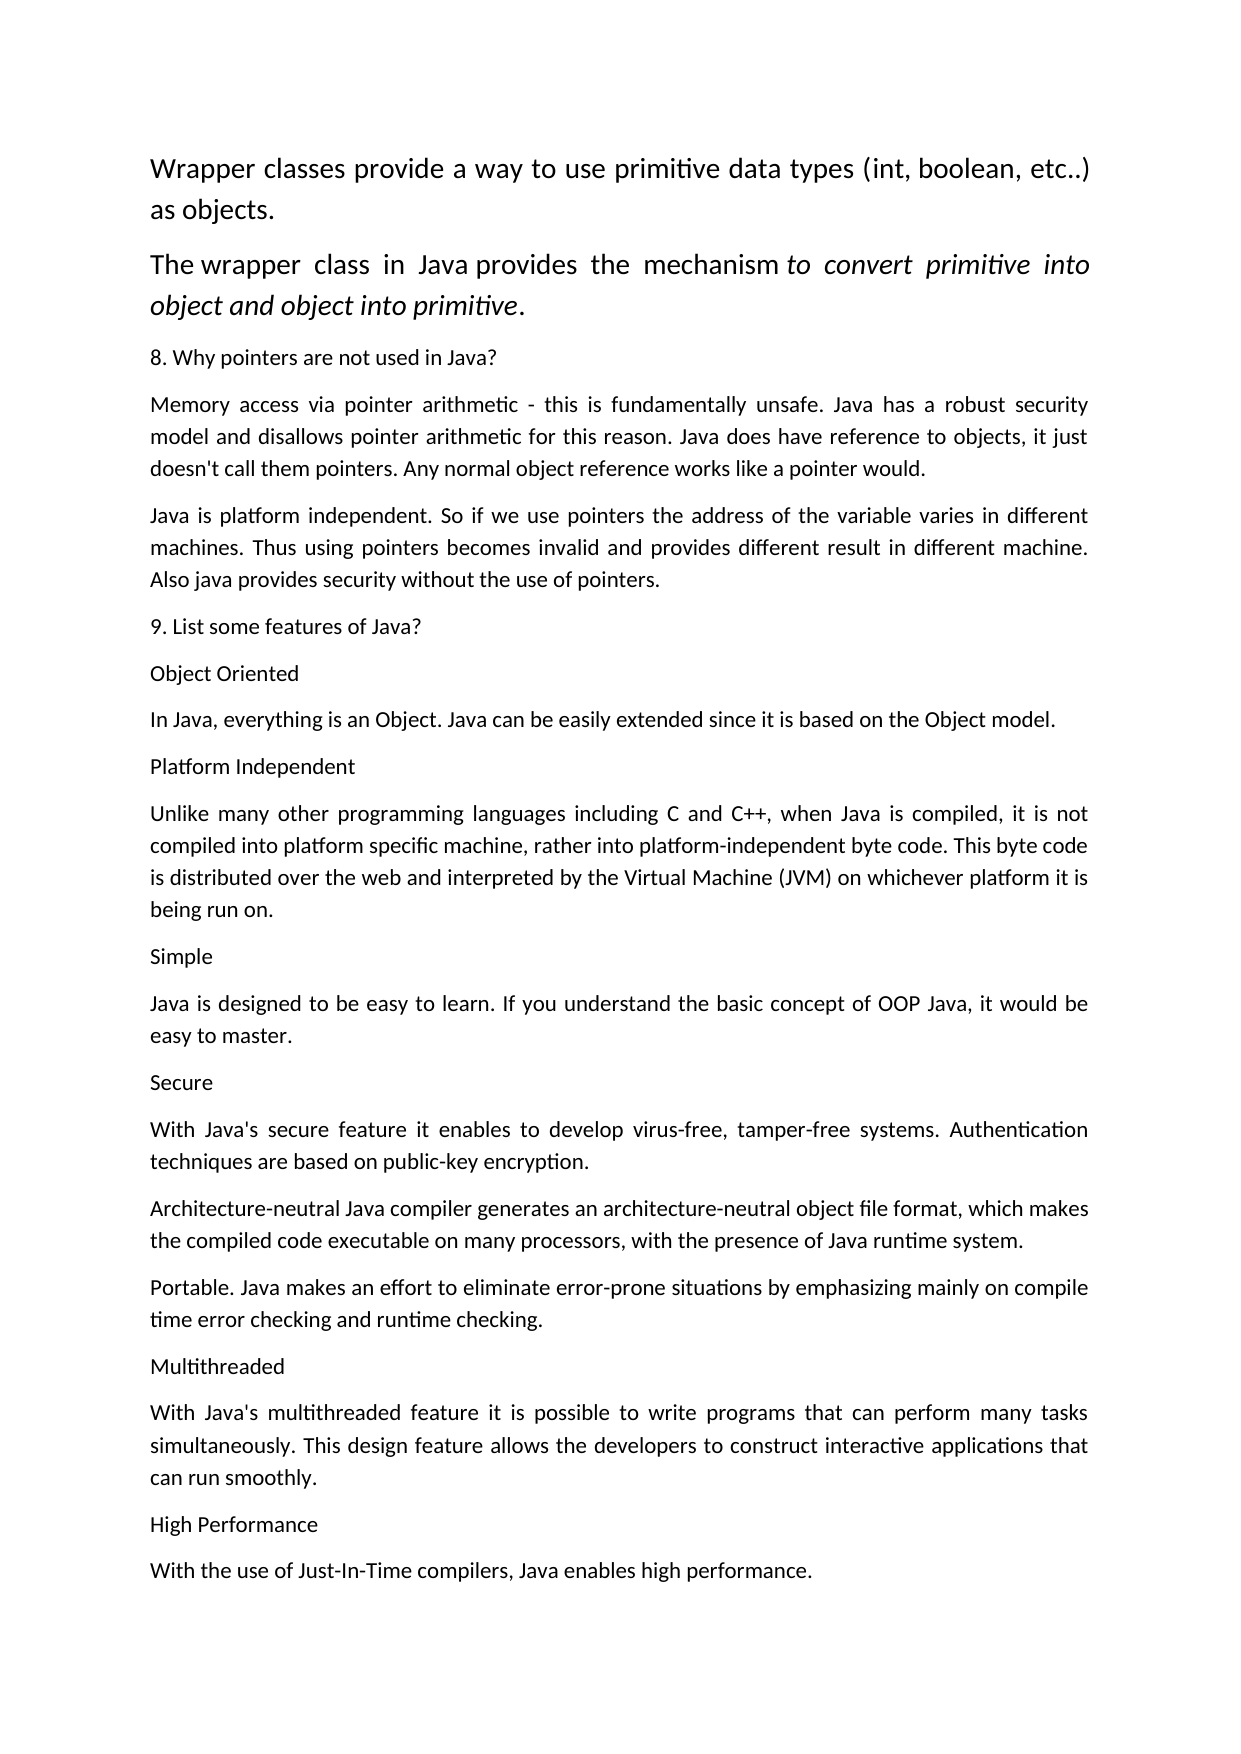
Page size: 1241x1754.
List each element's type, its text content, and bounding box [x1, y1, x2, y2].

text Platform Independent [150, 752, 1090, 780]
text Architecture-neutral Java compiler generates an architecture-neutral object file format, which makes the compiled code executable on many processors, with the presence of Java runtime system. [150, 1194, 1090, 1254]
text In Java, everything is an Object. Java can be easily extended since it is based on the Object model. [150, 706, 1090, 733]
text Wrapper classes provide a way to use primitive data types (int, boolean, etc..) as objects. [150, 150, 1090, 227]
text Unlike many other programming languages including C and C++, when Java is compiled, it is not compiled into platform specific machine, rather into platform-independent byte code. This byte code is distributed over the web and interpreted by the Virtual Machine (JVM) on whichever platform it is being run on. [150, 799, 1090, 924]
text Memory access via pointer arithmetic - this is fundamentally unsafe. Java has a robust security model and disallows pointer arithmetic for this reason. Java does have reference to objects, it just doesn't call them pointers. Any normal object reference works like a pointer would. [150, 390, 1090, 482]
text Portable. Java makes an effort to eliminate error-prone situations by emphasizing mainly on compile time error checking and runtime checking. [150, 1273, 1090, 1333]
text The wrapper class in Java provides the mechanism to convert primitive into object and object into primitive. [150, 246, 1090, 323]
text Simple [150, 942, 1090, 970]
text With Java's multithreaded feature it is possible to write programs that can perform many tasks simultaneously. This design feature allows the developers to construct interactive applications that can run smoothly. [150, 1398, 1090, 1491]
text 8. Why pointers are not used in Java? [150, 343, 1090, 371]
text With Java's secure feature it enables to develop virus-free, tamper-free systems. Authentication techniques are based on public-key encryption. [150, 1115, 1090, 1175]
text Multithreaded [150, 1352, 1090, 1380]
text Java is designed to be easy to learn. If you understand the basic concept of OOP Java, it would be easy to master. [150, 989, 1090, 1049]
text High Performance [150, 1510, 1090, 1538]
text Java is platform independent. So if we use pointers the address of the variable varies in different machines. Thus using pointers becomes invalid and provides different result in different machine. Also java provides security without the use of pointers. [150, 501, 1090, 593]
text With the use of Just-In-Time compilers, Java enables high performance. [150, 1556, 1090, 1584]
text Object Oriented [150, 659, 1090, 687]
text Secure [150, 1068, 1090, 1096]
text 9. List some features of Java? [150, 612, 1090, 640]
